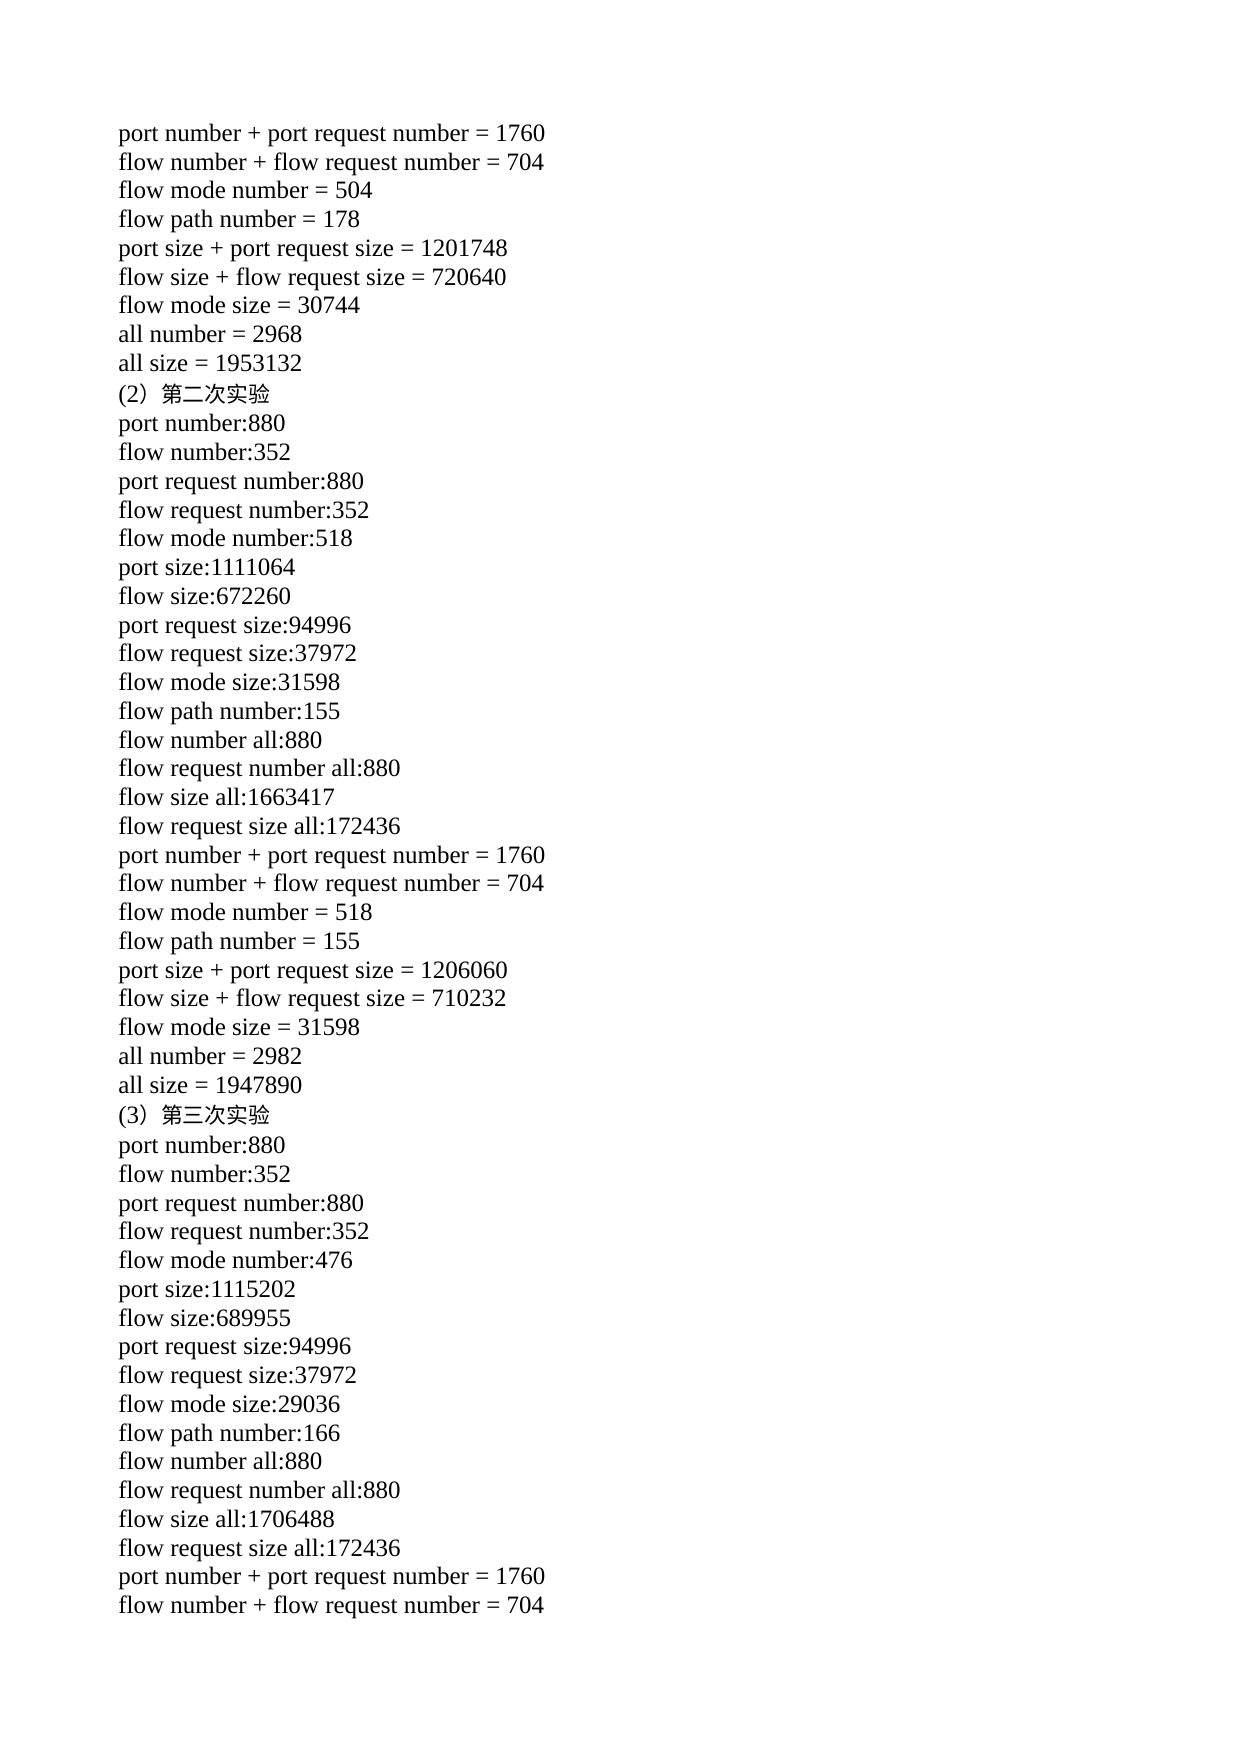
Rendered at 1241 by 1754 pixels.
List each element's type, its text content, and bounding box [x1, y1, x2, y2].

text port size:1115202 [118, 1274, 1122, 1303]
text port request size:94996 [118, 1331, 1122, 1360]
text all number = 2968 [118, 319, 1122, 348]
text port number:880 [118, 408, 1122, 437]
text flow mode number = 504 [118, 176, 1122, 204]
text flow number:352 [118, 1159, 1122, 1188]
text flow request number:352 [118, 1216, 1122, 1245]
text flow mode size = 31598 [118, 1012, 1122, 1041]
text flow size:689955 [118, 1303, 1122, 1331]
text flow mode number:518 [118, 523, 1122, 552]
text port number:880 [118, 1130, 1122, 1159]
text all size = 1947890 [118, 1070, 1122, 1098]
text flow size + flow request size = 710232 [118, 983, 1122, 1012]
text flow request size all:172436 [118, 811, 1122, 840]
text flow number:352 [118, 437, 1122, 466]
text port request number:880 [118, 466, 1122, 495]
text port number + port request number = 1760 [118, 1561, 1122, 1590]
text flow size:672260 [118, 581, 1122, 610]
text flow request size all:172436 [118, 1533, 1122, 1561]
text port size:1111064 [118, 552, 1122, 581]
text port request size:94996 [118, 610, 1122, 638]
text flow mode size = 30744 [118, 291, 1122, 319]
text flow request number:352 [118, 495, 1122, 523]
text (2）第二次实验 [118, 377, 1122, 408]
text flow path number = 155 [118, 926, 1122, 955]
text port number + port request number = 1760 [118, 118, 1122, 147]
text flow request number all:880 [118, 1475, 1122, 1504]
text flow request size:37972 [118, 638, 1122, 667]
text flow mode number:476 [118, 1245, 1122, 1274]
text all size = 1953132 [118, 348, 1122, 377]
text (3）第三次实验 [118, 1098, 1122, 1130]
text flow number + flow request number = 704 [118, 1590, 1122, 1619]
text flow path number = 178 [118, 204, 1122, 233]
text flow number all:880 [118, 1446, 1122, 1475]
text flow path number:155 [118, 696, 1122, 725]
text flow number + flow request number = 704 [118, 147, 1122, 176]
text flow mode number = 518 [118, 897, 1122, 926]
text flow path number:166 [118, 1418, 1122, 1446]
text flow number all:880 [118, 725, 1122, 753]
text flow number + flow request number = 704 [118, 868, 1122, 897]
text flow request size:37972 [118, 1360, 1122, 1389]
text port number + port request number = 1760 [118, 840, 1122, 868]
text port size + port request size = 1201748 [118, 233, 1122, 262]
text all number = 2982 [118, 1041, 1122, 1070]
text flow mode size:31598 [118, 667, 1122, 696]
text port size + port request size = 1206060 [118, 955, 1122, 983]
text flow mode size:29036 [118, 1389, 1122, 1418]
text flow request number all:880 [118, 753, 1122, 782]
text flow size + flow request size = 720640 [118, 262, 1122, 291]
text flow size all:1706488 [118, 1504, 1122, 1533]
text port request number:880 [118, 1188, 1122, 1216]
text flow size all:1663417 [118, 782, 1122, 811]
